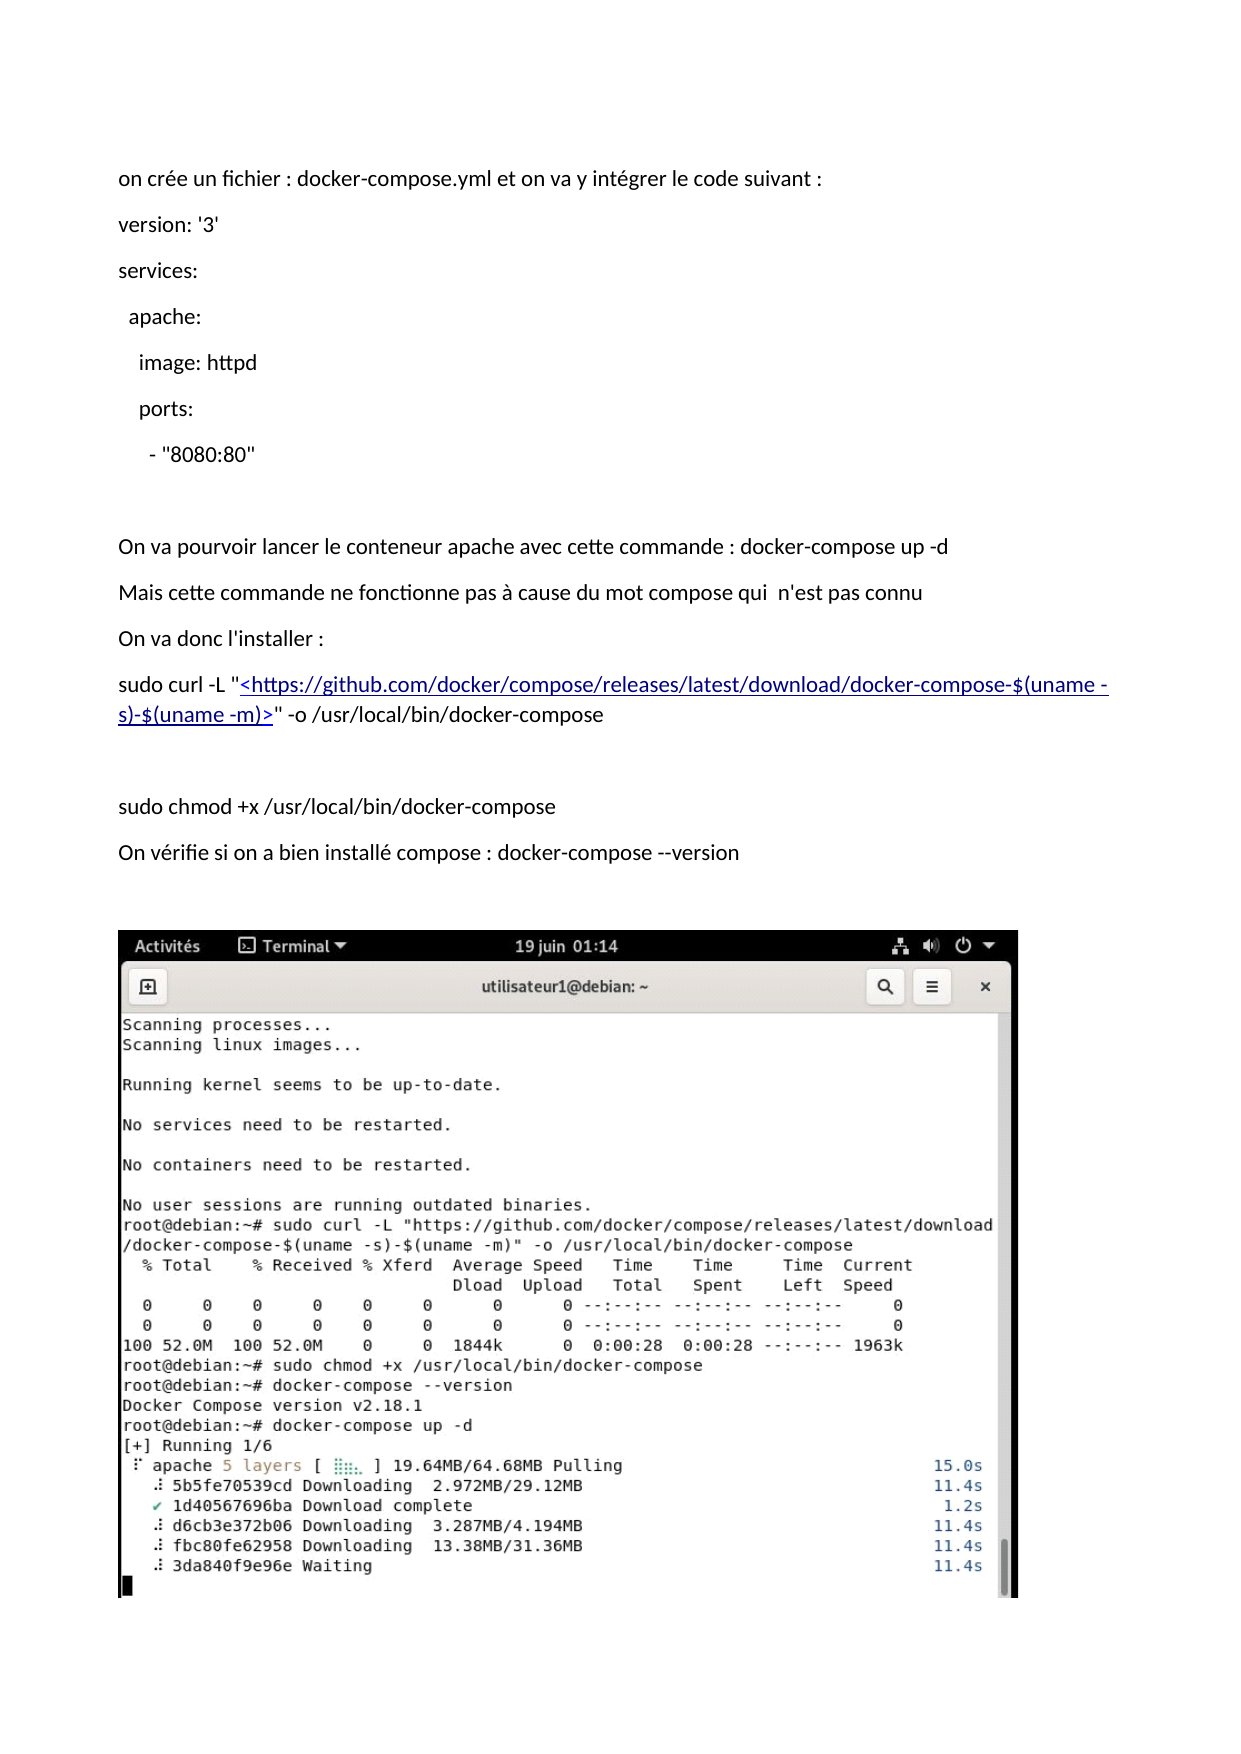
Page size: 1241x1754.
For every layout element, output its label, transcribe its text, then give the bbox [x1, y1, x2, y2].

text On vérifie si on a bien installé compose : docker-compose --version [118, 838, 1122, 866]
text services: [118, 256, 1122, 284]
text on crée un fichier : docker-compose.yml et on va y intégrer le code suivant : [118, 164, 1122, 192]
text sudo curl -L "<https://github.com/docker/compose/releases/latest/download/docker-compose-$(uname -s)-$(uname -m)>" -o /usr/local/bin/docker-compose [118, 671, 1122, 728]
text - "8080:80" [118, 440, 1122, 468]
text On va pourvoir lancer le conteneur apache avec cette commande : docker-compose up -d [118, 532, 1122, 561]
text ports: [118, 394, 1122, 422]
text apache: [118, 302, 1122, 330]
text On va donc l'installer : [118, 624, 1122, 653]
text version: '3' [118, 210, 1122, 238]
text sudo chmod +x /usr/local/bin/docker-compose [118, 792, 1122, 820]
text image: httpd [118, 348, 1122, 376]
text Mais cette commande ne fonctionne pas à cause du mot compose qui n'est pas connu [118, 578, 1122, 607]
